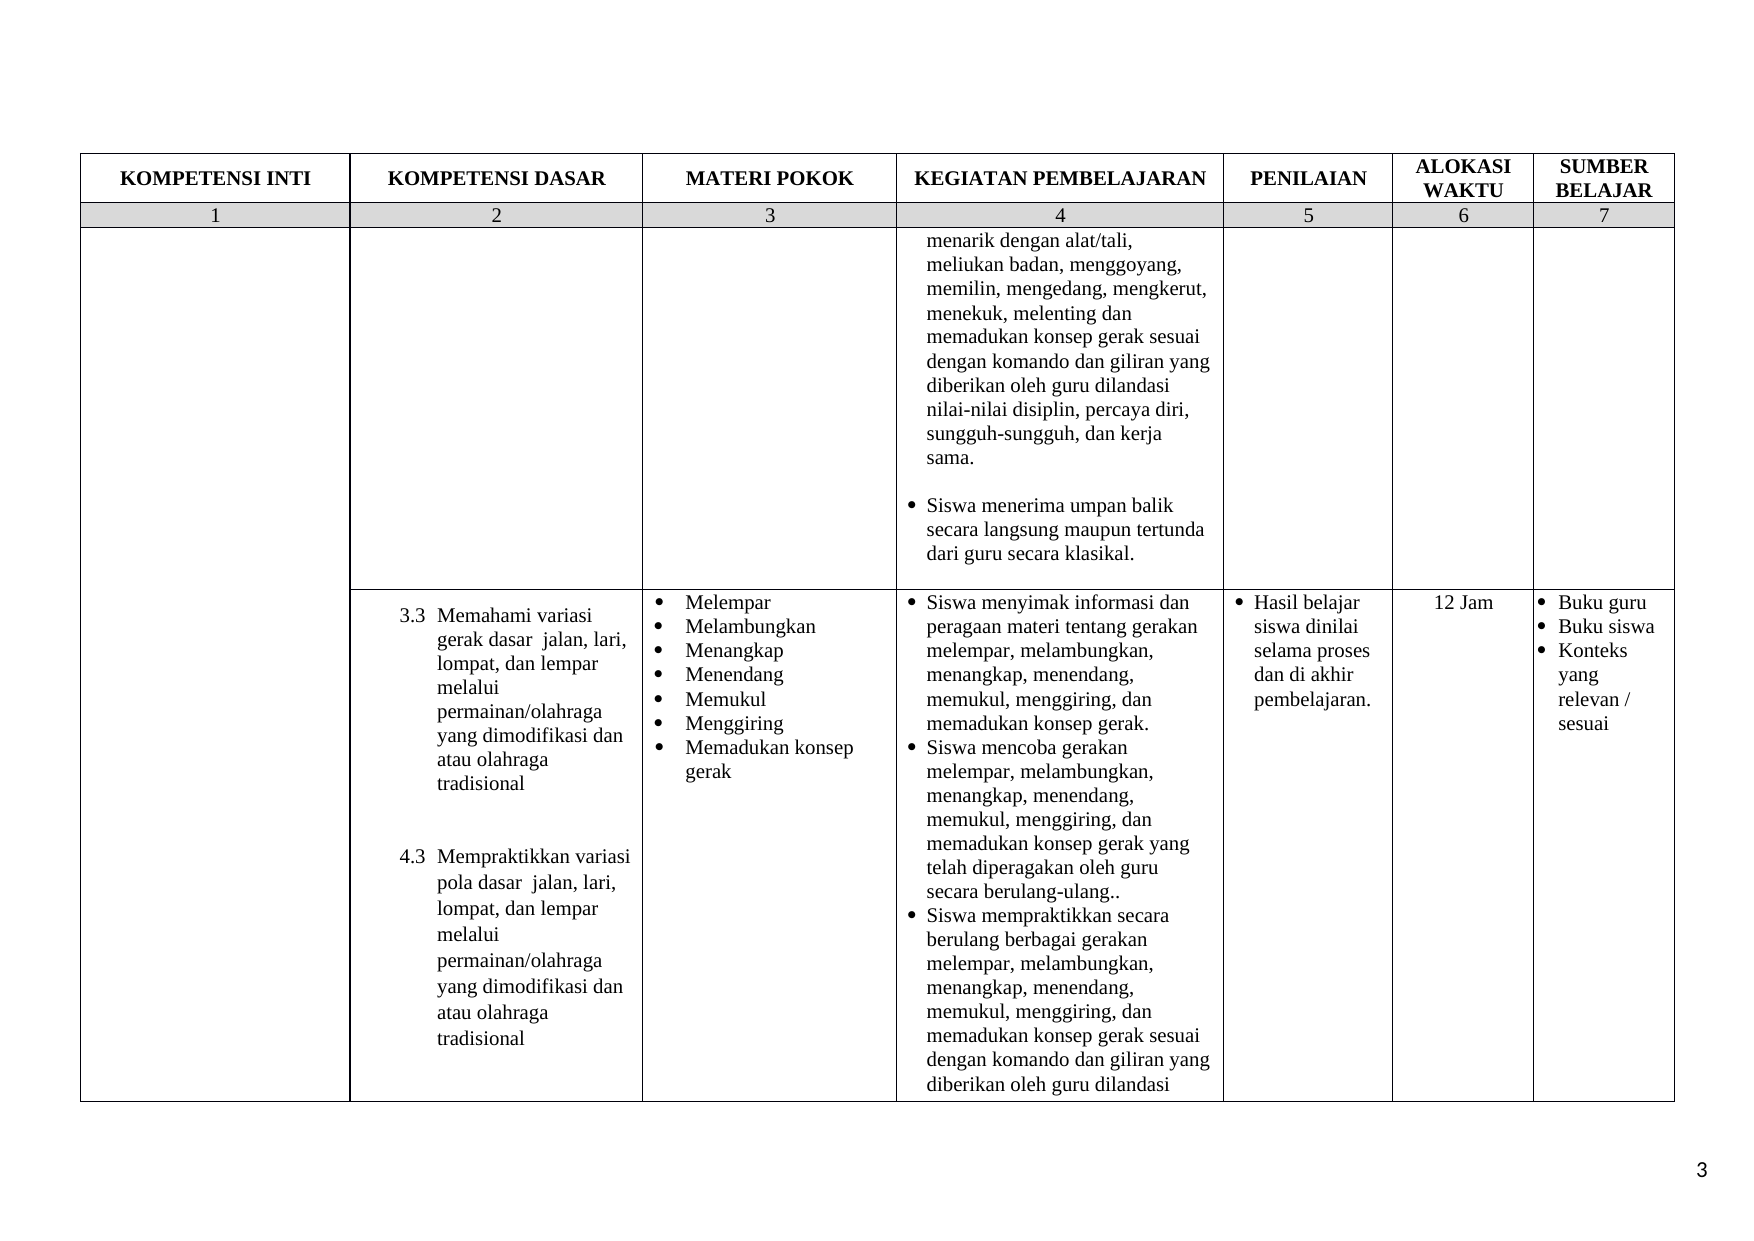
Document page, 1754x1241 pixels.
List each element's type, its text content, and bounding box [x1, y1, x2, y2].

table_cell 1 [81, 203, 349, 227]
table_header KOMPETENSI DASAR [351, 154, 642, 202]
table_header KEGIATAN PEMBELAJARAN [897, 154, 1223, 202]
table_cell [1393, 228, 1533, 589]
table_header PENILAIAN [1224, 154, 1392, 202]
table_cell 2 [351, 203, 642, 227]
table_cell 12 Jam [1393, 590, 1533, 1101]
table_header SUMBER BELAJAR [1534, 154, 1674, 202]
table_cell Memahami variasi gerak dasar jalan, lari, lompat, dan lempar melalui permainan/olahraga yang dimodifikasi dan atau olahraga tradisional Mempraktikkan variasi pola dasar jalan, lari, lompat, dan lempar melalui permainan/olahraga yang dimodifikasi dan atau olahraga tradisional [351, 590, 642, 1101]
table_header MATERI POKOK [643, 154, 896, 202]
table_header KOMPETENSI INTI [81, 154, 349, 202]
table_cell 3 [643, 203, 896, 227]
table_cell menarik dengan alat/tali, meliukan badan, menggoyang, memilin, mengedang, mengkerut, menekuk, melenting dan memadukan konsep gerak sesuai dengan komando dan giliran yang diberikan oleh guru dilandasi nilai-nilai disiplin, percaya diri, sungguh-sungguh, dan kerja sama. Siswa menerima umpan balik secara langsung maupun tertunda dari guru secara klasikal. [897, 228, 1223, 589]
table_cell 6 [1393, 203, 1533, 227]
table_cell [1534, 228, 1674, 589]
table_cell [81, 228, 349, 1101]
table_cell [643, 228, 896, 589]
table_cell [351, 228, 642, 589]
table_cell Melempar Melambungkan Menangkap Menendang Memukul Menggiring Memadukan konsep gerak [643, 590, 896, 1101]
table_cell Siswa menyimak informasi dan peragaan materi tentang gerakan melempar, melambungkan, menangkap, menendang, memukul, menggiring, dan memadukan konsep gerak. Siswa mencoba gerakan melempar, melambungkan, menangkap, menendang, memukul, menggiring, dan memadukan konsep gerak yang telah diperagakan oleh guru secara berulang-ulang.. Siswa mempraktikkan secara berulang berbagai gerakan melempar, melambungkan, menangkap, menendang, memukul, menggiring, dan memadukan konsep gerak sesuai dengan komando dan giliran yang diberikan oleh guru dilandasi [897, 590, 1223, 1101]
table_cell [1224, 228, 1392, 589]
table_cell 4 [897, 203, 1223, 227]
table_header ALOKASI WAKTU [1393, 154, 1533, 202]
table_cell Buku guru Buku siswa Konteks yang relevan / sesuai [1534, 590, 1674, 1101]
table_cell 5 [1224, 203, 1392, 227]
table_cell 7 [1534, 203, 1674, 227]
table_cell Hasil belajar siswa dinilai selama proses dan di akhir pembelajaran. [1224, 590, 1392, 1101]
